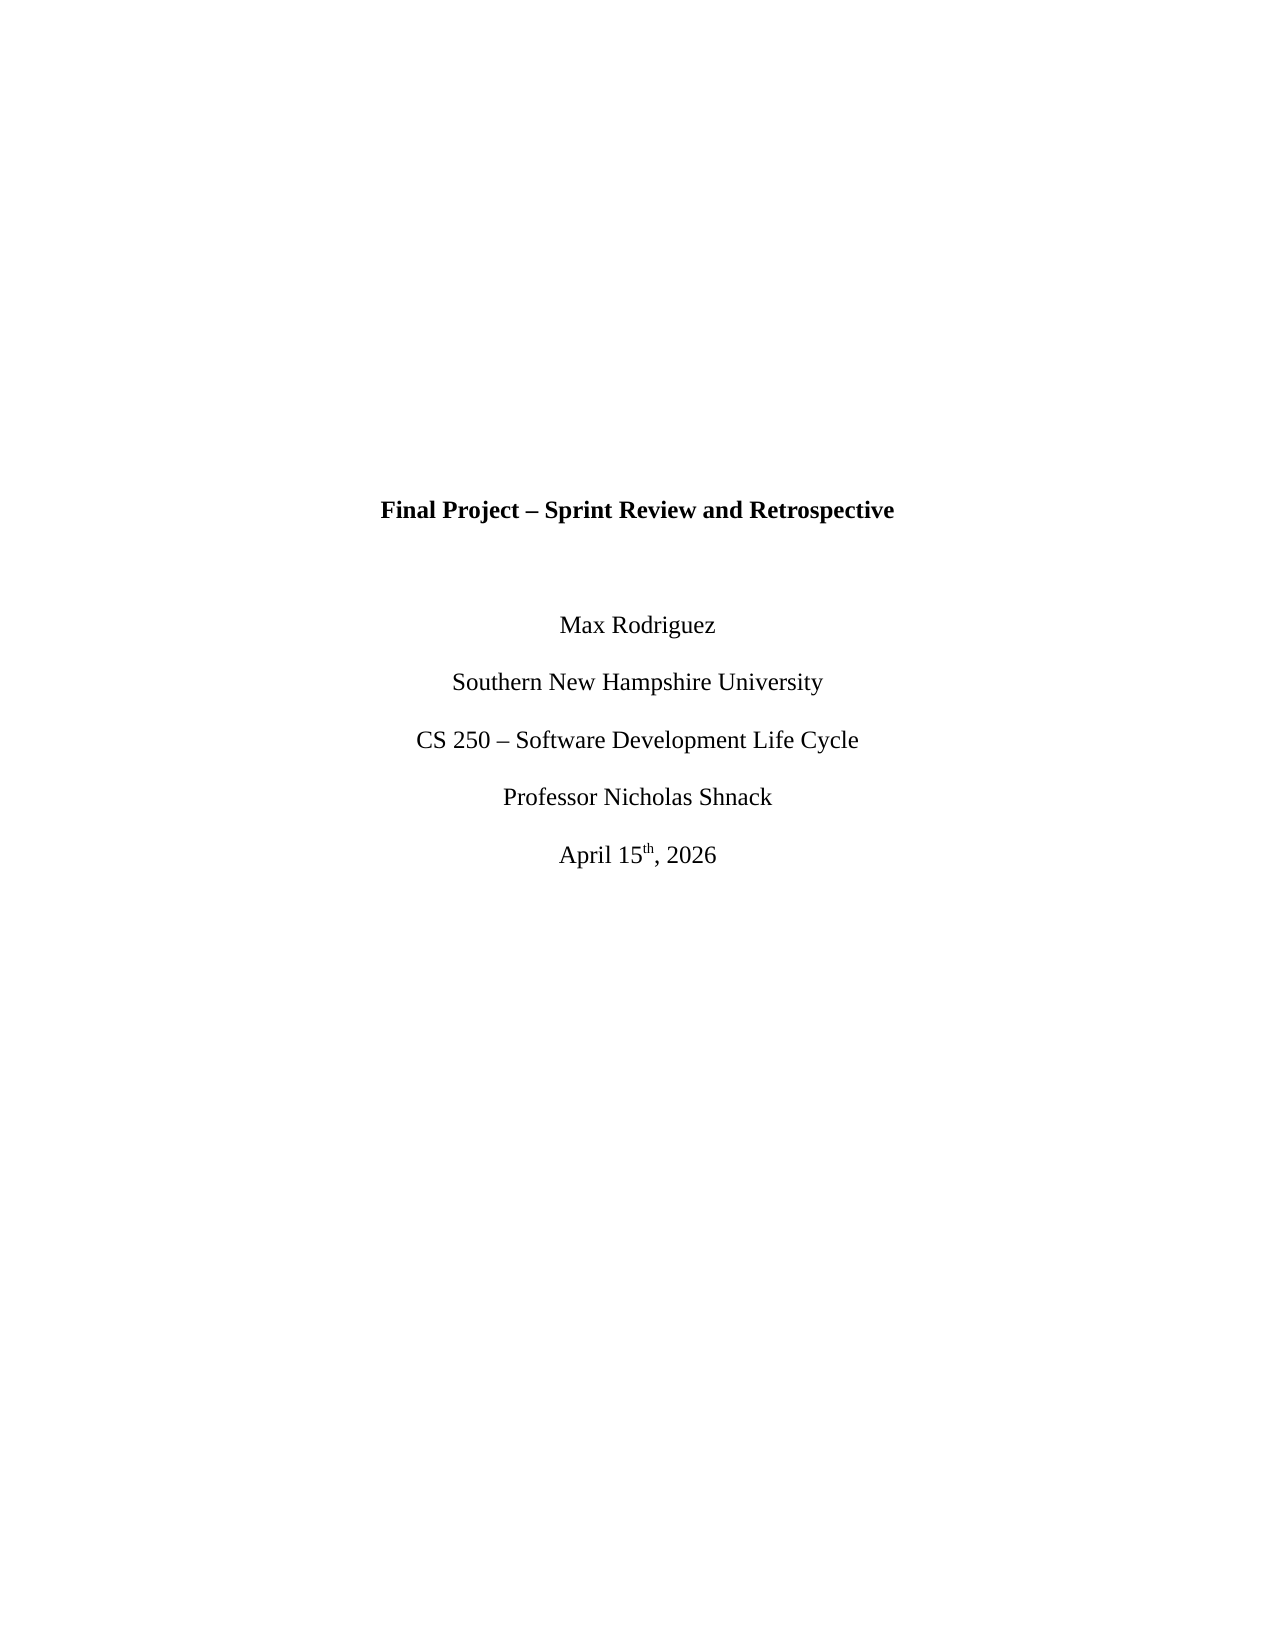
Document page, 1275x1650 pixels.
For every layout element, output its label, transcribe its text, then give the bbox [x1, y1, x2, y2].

text April 15th, 2026 [150, 840, 1125, 869]
text Max Rodriguez [150, 610, 1125, 639]
text Final Project – Sprint Review and Retrospective [150, 495, 1125, 524]
text Southern New Hampshire University [150, 667, 1125, 696]
text CS 250 – Software Development Life Cycle [150, 725, 1125, 754]
text Professor Nicholas Shnack [150, 782, 1125, 811]
